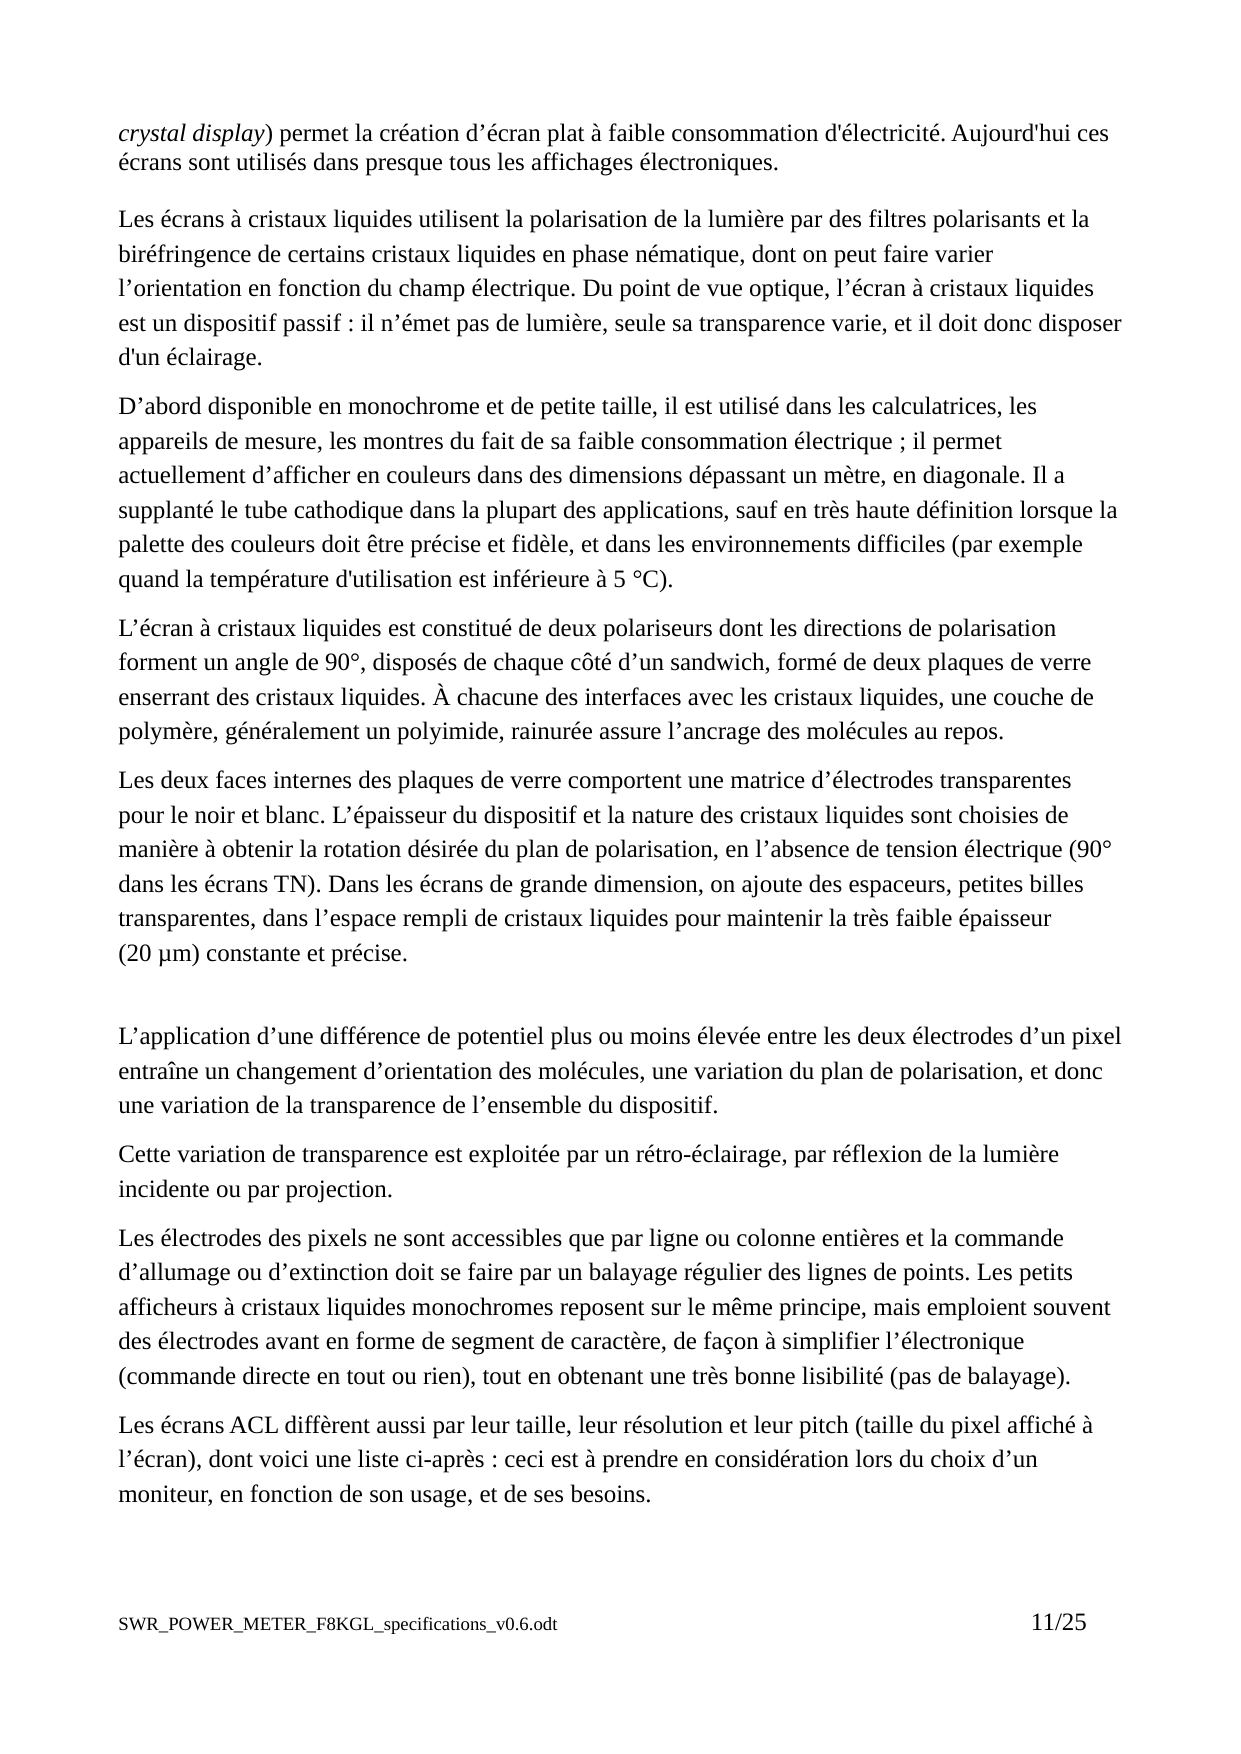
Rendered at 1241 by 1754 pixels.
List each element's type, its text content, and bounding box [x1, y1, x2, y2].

text Les deux faces internes des plaques de verre comportent une matrice d’électrodes transparentes pour le noir et blanc. L’épaisseur du dispositif et la nature des cristaux liquides sont choisies de manière à obtenir la rotation désirée du plan de polarisation, en l’absence de tension électrique (90° dans les écrans TN). Dans les écrans de grande dimension, on ajoute des espaceurs, petites billes transparentes, dans l’espace rempli de cristaux liquides pour maintenir la très faible épaisseur (20 µm) constante et précise. [118, 765, 1122, 966]
text L’application d’une différence de potentiel plus ou moins élevée entre les deux électrodes d’un pixel entraîne un changement d’orientation des molécules, une variation du plan de polarisation, et donc une variation de la transparence de l’ensemble du dispositif. [118, 1021, 1122, 1119]
text D’abord disponible en monochrome et de petite taille, il est utilisé dans les calculatrices, les appareils de mesure, les montres du fait de sa faible consommation électrique ; il permet actuellement d’afficher en couleurs dans des dimensions dépassant un mètre, en diagonale. Il a supplanté le tube cathodique dans la plupart des applications, sauf en très haute définition lorsque la palette des couleurs doit être précise et fidèle, et dans les environnements difficiles (par exemple quand la température d'utilisation est inférieure à 5 °C). [118, 391, 1122, 592]
text Cette variation de transparence est exploitée par un rétro-éclairage, par réflexion de la lumière incidente ou par projection. [118, 1139, 1122, 1202]
text L’écran à cristaux liquides est constitué de deux polariseurs dont les directions de polarisation forment un angle de 90°, disposés de chaque côté d’un sandwich, formé de deux plaques de verre enserrant des cristaux liquides. À chacune des interfaces avec les cristaux liquides, une couche de polymère, généralement un polyimide, rainurée assure l’ancrage des molécules au repos. [118, 613, 1122, 745]
text Les écrans à cristaux liquides utilisent la polarisation de la lumière par des filtres polarisants et la biréfringence de certains cristaux liquides en phase nématique, dont on peut faire varier l’orientation en fonction du champ électrique. Du point de vue optique, l’écran à cristaux liquides est un dispositif passif : il n’émet pas de lumière, seule sa transparence varie, et il doit donc disposer d'un éclairage. [118, 204, 1122, 371]
text crystal display) permet la création d’écran plat à faible consommation d'électricité. Aujourd'hui ces écrans sont utilisés dans presque tous les affichages électroniques. [118, 118, 1122, 176]
text Les électrodes des pixels ne sont accessibles que par ligne ou colonne entières et la commande d’allumage ou d’extinction doit se faire par un balayage régulier des lignes de points. Les petits afficheurs à cristaux liquides monochromes reposent sur le même principe, mais emploient souvent des électrodes avant en forme de segment de caractère, de façon à simplifier l’électronique (commande directe en tout ou rien), tout en obtenant une très bonne lisibilité (pas de balayage). [118, 1223, 1122, 1389]
text Les écrans ACL diffèrent aussi par leur taille, leur résolution et leur pitch (taille du pixel affiché à l’écran), dont voici une liste ci-après : ceci est à prendre en considération lors du choix d’un moniteur, en fonction de son usage, et de ses besoins. [118, 1410, 1122, 1507]
